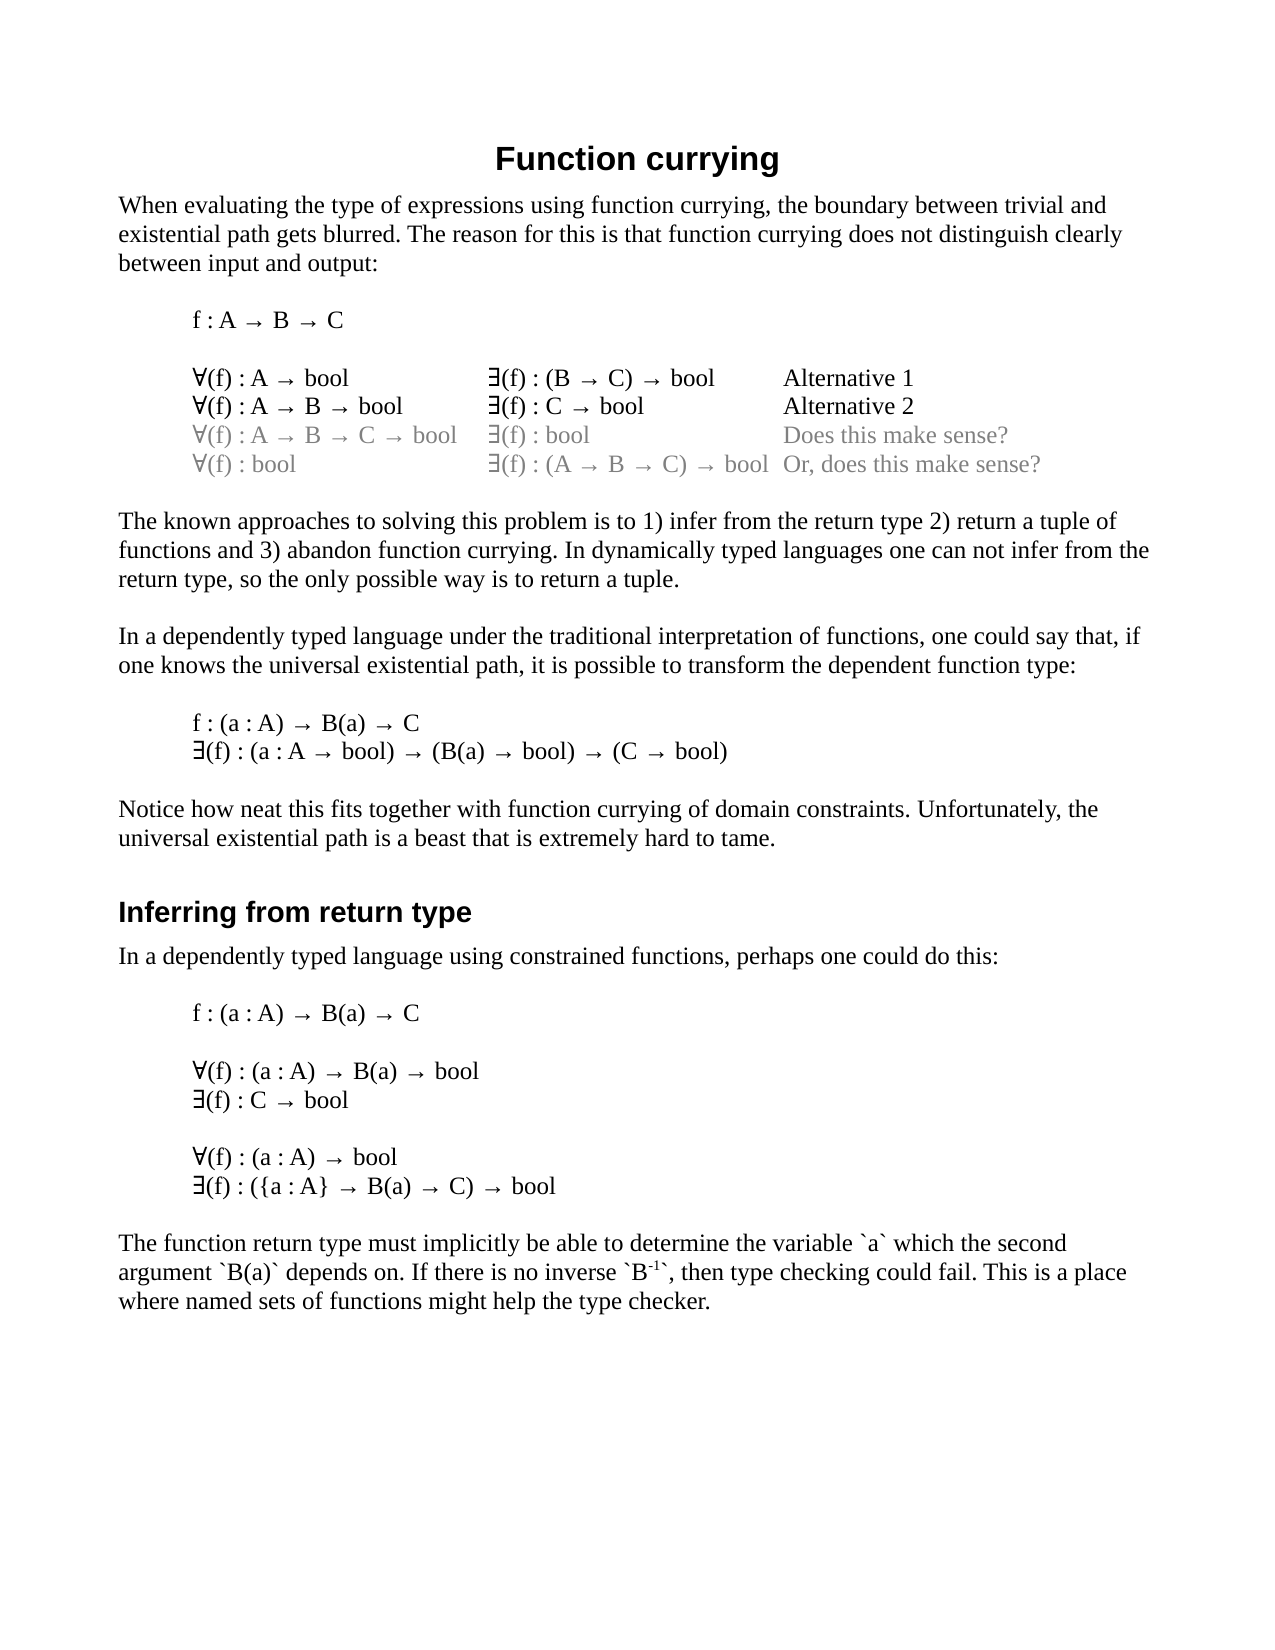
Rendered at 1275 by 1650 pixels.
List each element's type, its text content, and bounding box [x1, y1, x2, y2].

text ∃(f) : ({a : A} → B(a) → C) → bool [118, 1171, 1157, 1200]
text ∀(f) : A → B → bool ∃(f) : C → bool Alternative 2 [118, 391, 1157, 420]
text ∀(f) : A → B → C → bool ∃(f) : bool Does this make sense? [118, 420, 1157, 449]
text f : (a : A) → B(a) → C [118, 998, 1157, 1027]
text The function return type must implicitly be able to determine the variable `a` which the second argument `B(a)` depends on. If there is no inverse `B-1`, then type checking could fail. This is a place where named sets of functions might help the type checker. [118, 1228, 1157, 1315]
text f : (a : A) → B(a) → C [118, 708, 1157, 736]
text ∀(f) : (a : A) → B(a) → bool [118, 1056, 1157, 1085]
text The known approaches to solving this problem is to 1) infer from the return type 2) return a tuple of functions and 3) abandon function currying. In dynamically typed languages one can not infer from the return type, so the only possible way is to return a tuple. [118, 506, 1157, 593]
text Notice how neat this fits together with function currying of domain constraints. Unfortunately, the universal existential path is a beast that is extremely hard to tame. [118, 794, 1157, 851]
text ∀(f) : (a : A) → bool [118, 1142, 1157, 1171]
subtitle Function currying [118, 139, 1157, 178]
text ∀(f) : bool ∃(f) : (A → B → C) → bool Or, does this make sense? [118, 449, 1157, 478]
text In a dependently typed language under the traditional interpretation of functions, one could say that, if one knows the universal existential path, it is possible to transform the dependent function type: [118, 621, 1157, 679]
text ∃(f) : C → bool [118, 1085, 1157, 1113]
text ∀(f) : A → bool ∃(f) : (B → C) → bool Alternative 1 [118, 363, 1157, 391]
text f : A → B → C [118, 305, 1157, 334]
subtitle Inferring from return type [118, 895, 1157, 928]
text In a dependently typed language using constrained functions, perhaps one could do this: [118, 941, 1157, 970]
text ∃(f) : (a : A → bool) → (B(a) → bool) → (C → bool) [118, 736, 1157, 765]
text When evaluating the type of expressions using function currying, the boundary between trivial and existential path gets blurred. The reason for this is that function currying does not distinguish clearly between input and output: [118, 190, 1157, 276]
